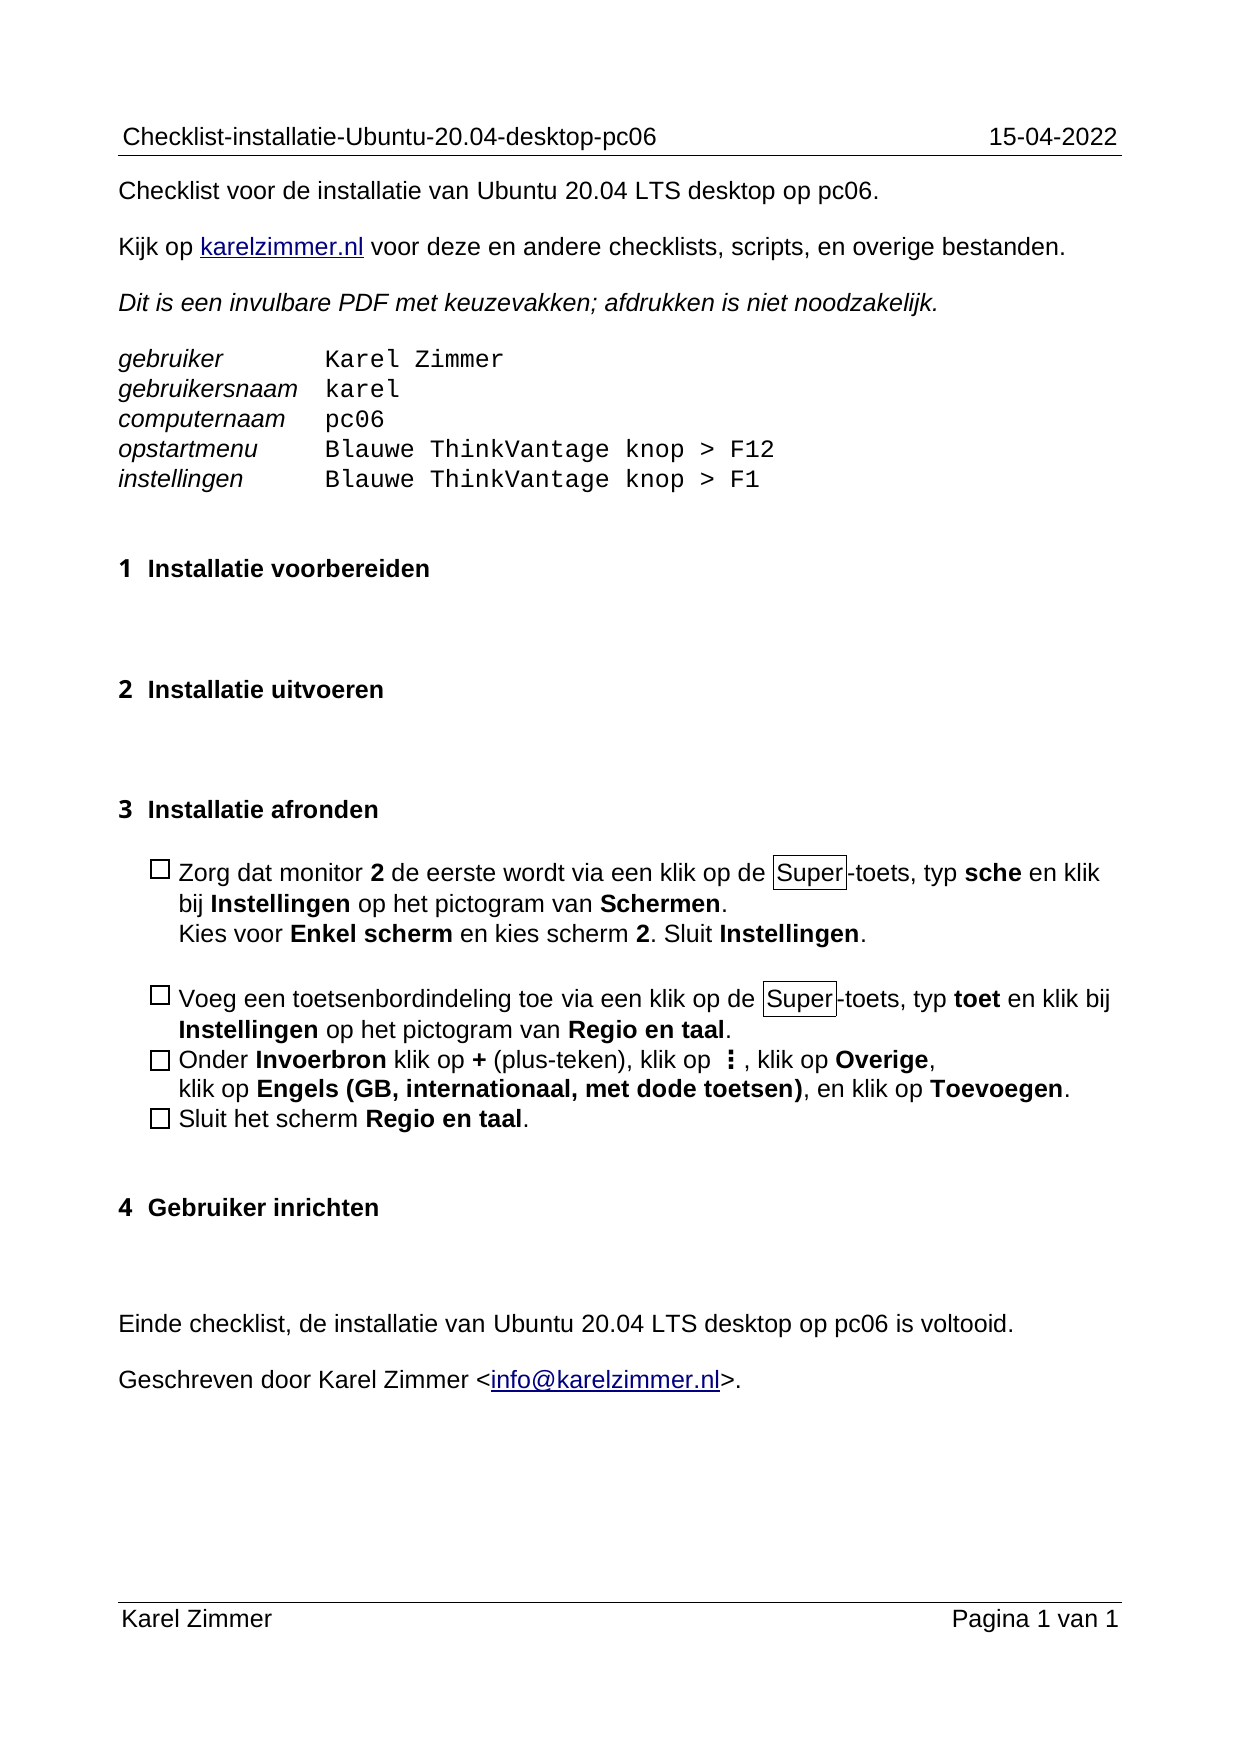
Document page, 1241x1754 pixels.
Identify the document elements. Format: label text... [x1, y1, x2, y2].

list Installatie uitvoeren [118, 672, 1122, 706]
table_header [141, 613, 177, 643]
table_cell Onder Invoerbron klik op + (plus-teken), klik op ⋮, klik op Overige, klik op Engels (GB, internationaal, met dode toetsen), en klik op Toevoegen. [177, 1045, 1120, 1104]
text opstartmenu Blauwe ThinkVantage knop > F12 [118, 435, 1122, 465]
list Installatie afronden [118, 792, 1122, 826]
table_cell [141, 1045, 177, 1104]
table_header [141, 854, 177, 919]
list Gebruiker inrichten [118, 1190, 1122, 1224]
table_cell [141, 980, 177, 1045]
text Dit is een invulbare PDF met keuzevakken; afdrukken is niet noodzakelijk. [118, 289, 1122, 317]
table_header [141, 734, 177, 764]
table_cell Sluit het scherm Regio en taal. [177, 1104, 1120, 1134]
table_header [177, 1252, 1120, 1282]
table_header [177, 613, 1120, 643]
table_header [141, 1252, 177, 1282]
text Einde checklist, de installatie van Ubuntu 20.04 LTS desktop op pc06 is voltooid. [118, 1310, 1122, 1338]
table_cell Kies voor Enkel scherm en kies scherm 2. Sluit Instellingen. [177, 919, 1120, 949]
table_cell [141, 919, 177, 949]
table_header Zorg dat monitor 2 de eerste wordt via een klik op de Super-toets, typ sche en klik bij Instellingen op het pictogram van Schermen. [177, 854, 1120, 919]
text gebruiker Karel Zimmer [118, 345, 1122, 375]
table_cell Voeg een toetsenbordindeling toe via een klik op de Super-toets, typ toet en klik bij Instellingen op het pictogram van Regio en taal. [177, 980, 1120, 1045]
text computernaam pc06 [118, 405, 1122, 435]
table_header [177, 734, 1120, 764]
text Kijk op karelzimmer.nl voor deze en andere checklists, scripts, en overige bestanden. [118, 233, 1122, 261]
table_cell [177, 950, 1120, 980]
text Geschreven door Karel Zimmer <info@karelzimmer.nl>. [118, 1366, 1122, 1394]
text instellingen Blauwe ThinkVantage knop > F1 [118, 465, 1122, 495]
text Checklist voor de installatie van Ubuntu 20.04 LTS desktop op pc06. [118, 177, 1122, 205]
list Installatie voorbereiden [118, 551, 1122, 585]
table_cell [141, 1104, 177, 1134]
text gebruikersnaam karel [118, 375, 1122, 405]
table_cell [141, 950, 177, 980]
